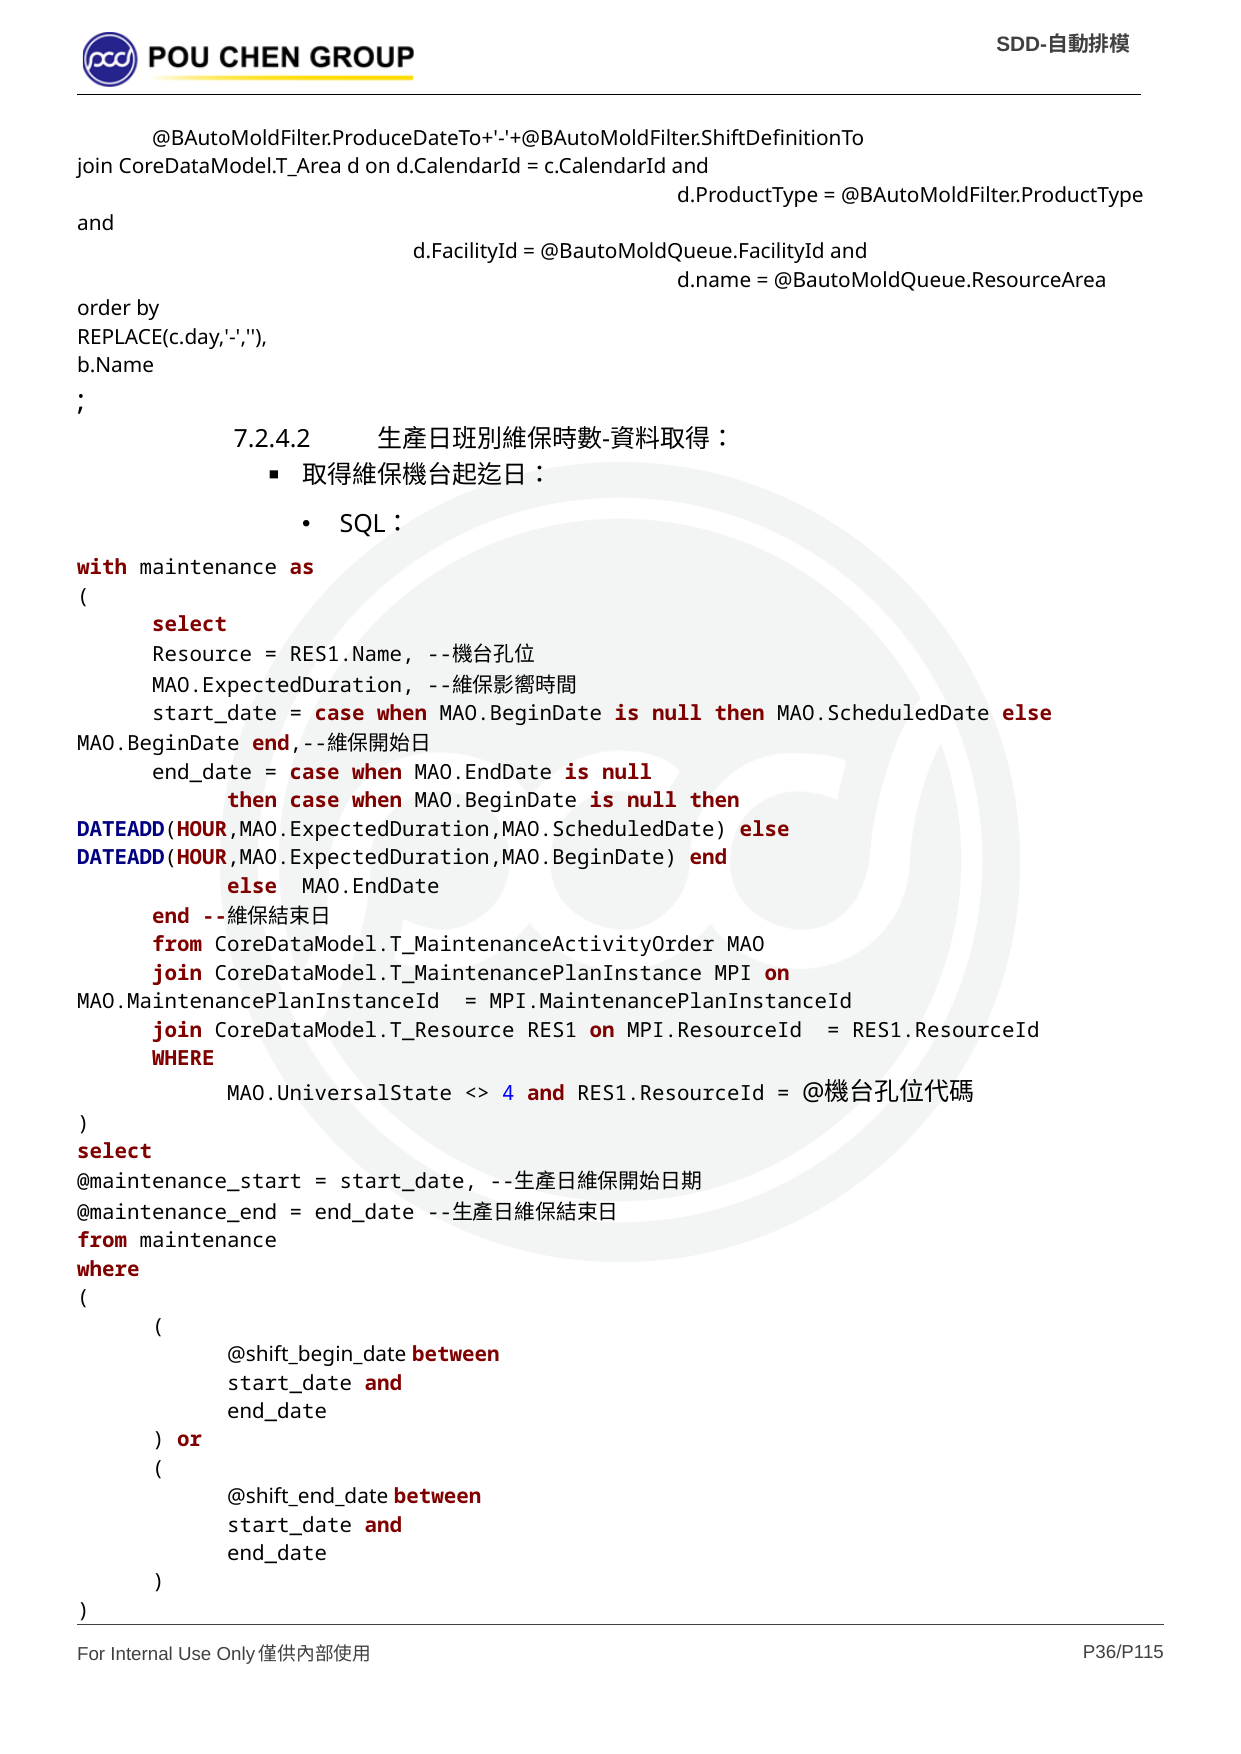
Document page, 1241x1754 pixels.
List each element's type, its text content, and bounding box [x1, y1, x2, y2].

picture [220, 462, 1021, 552]
text MAO.UniversalState <> 4 and RES1.ResourceId = @機台孔位代碼 [77, 1072, 1163, 1108]
text WHERE [77, 1043, 1163, 1072]
text select [77, 1136, 1163, 1165]
subtitle 生產日班別維保時數-資料取得： [227, 418, 1163, 455]
text REPLACE(c.day,'-',''), [77, 322, 1163, 350]
text else MAO.EndDate [77, 871, 1163, 899]
text Resource = RES1.Name, --機台孔位 [77, 638, 1163, 668]
text from CoreDataModel.T_MaintenanceActivityOrder MAO [77, 929, 1163, 958]
text d.ProductType = @BAutoMoldFilter.ProductType and [77, 180, 1163, 237]
text from maintenance [77, 1225, 1163, 1254]
text ( [77, 1453, 1163, 1481]
text end_date = case when MAO.EndDate is null [77, 757, 1163, 785]
text ) [77, 1108, 1163, 1136]
list SQL： [302, 503, 1163, 540]
picture [82, 32, 414, 87]
text with maintenance as [77, 552, 1163, 581]
text end_date [77, 1538, 1163, 1567]
list 取得維保機台起迄日： [264, 455, 1163, 491]
text join CoreDataModel.T_Area d on d.CalendarId = c.CalendarId and [77, 151, 1163, 180]
text end_date [77, 1396, 1163, 1424]
text order by [77, 293, 1163, 322]
text MAO.ExpectedDuration, --維保影嚮時間 [77, 668, 1163, 698]
text then case when MAO.BeginDate is null then DATEADD(HOUR,MAO.ExpectedDuration,MAO.ScheduledDate) else DATEADD(HOUR,MAO.ExpectedDuration,MAO.BeginDate) end [77, 785, 1163, 871]
text start_date and [77, 1368, 1163, 1396]
text d.FacilityId = @BautoMoldQueue.FacilityId and [77, 237, 1163, 265]
text ) [77, 1567, 1163, 1595]
text ( [77, 581, 1163, 609]
text @BAutoMoldFilter.ProduceDateTo+'-'+@BAutoMoldFilter.ShiftDefinitionTo [77, 123, 1163, 151]
text @shift_begin_date between [77, 1339, 1163, 1368]
text ; [77, 379, 1163, 418]
text b.Name [77, 350, 1163, 379]
text d.name = @BautoMoldQueue.ResourceArea [77, 265, 1163, 293]
text @maintenance_start = start_date, --生產日維保開始日期 [77, 1165, 1163, 1195]
text ( [77, 1311, 1163, 1339]
text join CoreDataModel.T_Resource RES1 on MPI.ResourceId = RES1.ResourceId [77, 1015, 1163, 1043]
text ) [77, 1595, 1163, 1623]
text select [77, 609, 1163, 638]
text join CoreDataModel.T_MaintenancePlanInstance MPI on MAO.MaintenancePlanInstanceId = MPI.MaintenancePlanInstanceId [77, 958, 1163, 1015]
text where [77, 1254, 1163, 1282]
text start_date = case when MAO.BeginDate is null then MAO.ScheduledDate else MAO.BeginDate end,--維保開始日 [77, 698, 1163, 757]
text @shift_end_date between [77, 1481, 1163, 1510]
text ( [77, 1282, 1163, 1311]
text @maintenance_end = end_date --生產日維保結束日 [77, 1195, 1163, 1225]
text start_date and [77, 1510, 1163, 1538]
text ) or [77, 1424, 1163, 1453]
text end --維保結束日 [77, 899, 1163, 929]
